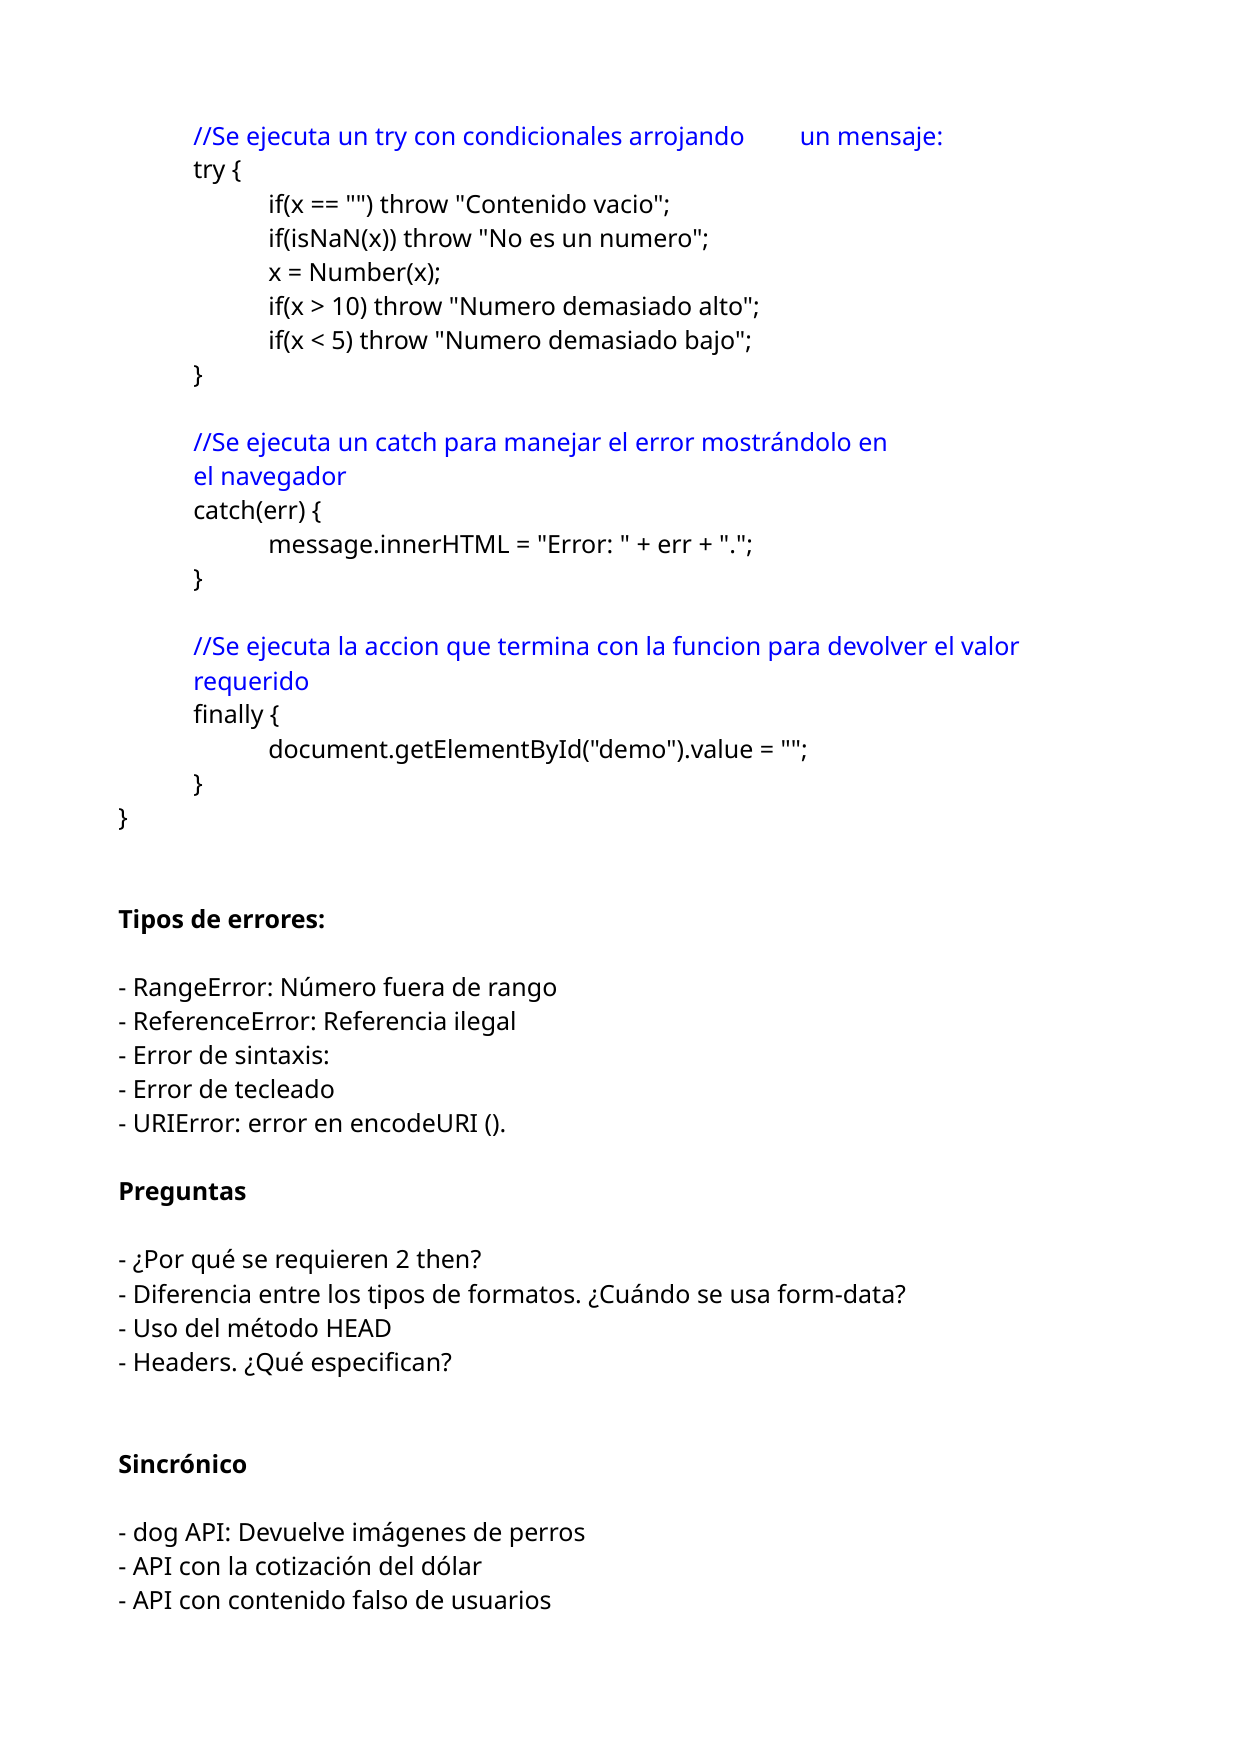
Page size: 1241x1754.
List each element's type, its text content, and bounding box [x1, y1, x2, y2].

text try { [118, 152, 1122, 186]
text el navegador [118, 459, 1122, 493]
text //Se ejecuta un catch para manejar el error mostrándolo en [118, 425, 1122, 459]
text x = Number(x); [118, 254, 1122, 288]
text } [118, 561, 1122, 595]
text - RangeError: Número fuera de rango [118, 970, 1122, 1004]
text - URIError: error en encodeURI (). [118, 1106, 1122, 1140]
text - Diferencia entre los tipos de formatos. ¿Cuándo se usa form-data? [118, 1276, 1122, 1310]
text catch(err) { [118, 493, 1122, 527]
text - ReferenceError: Referencia ilegal [118, 1004, 1122, 1038]
text } [118, 357, 1122, 391]
text if(x < 5) throw "Numero demasiado bajo"; [118, 322, 1122, 357]
text } [118, 799, 1122, 833]
text - Headers. ¿Qué especifican? [118, 1344, 1122, 1378]
text - dog API: Devuelve imágenes de perros [118, 1515, 1122, 1549]
text Preguntas [118, 1174, 1122, 1208]
text //Se ejecuta un try con condicionales arrojando un mensaje: [118, 118, 1122, 152]
text } [118, 765, 1122, 799]
text - Error de tecleado [118, 1072, 1122, 1106]
text - Uso del método HEAD [118, 1310, 1122, 1344]
text - Error de sintaxis: [118, 1038, 1122, 1072]
text message.innerHTML = "Error: " + err + "."; [118, 527, 1122, 561]
text document.getElementById("demo").value = ""; [118, 731, 1122, 765]
text - API con la cotización del dólar [118, 1549, 1122, 1583]
text - API con contenido falso de usuarios [118, 1583, 1122, 1617]
text if(isNaN(x)) throw "No es un numero"; [118, 220, 1122, 254]
text - ¿Por qué se requieren 2 then? [118, 1242, 1122, 1276]
text Tipos de errores: [118, 902, 1122, 936]
text finally { [118, 697, 1122, 731]
text if(x == "") throw "Contenido vacio"; [118, 186, 1122, 220]
text if(x > 10) throw "Numero demasiado alto"; [118, 288, 1122, 322]
text Sincrónico [118, 1447, 1122, 1481]
text //Se ejecuta la accion que termina con la funcion para devolver el valor requerido [118, 629, 1122, 697]
